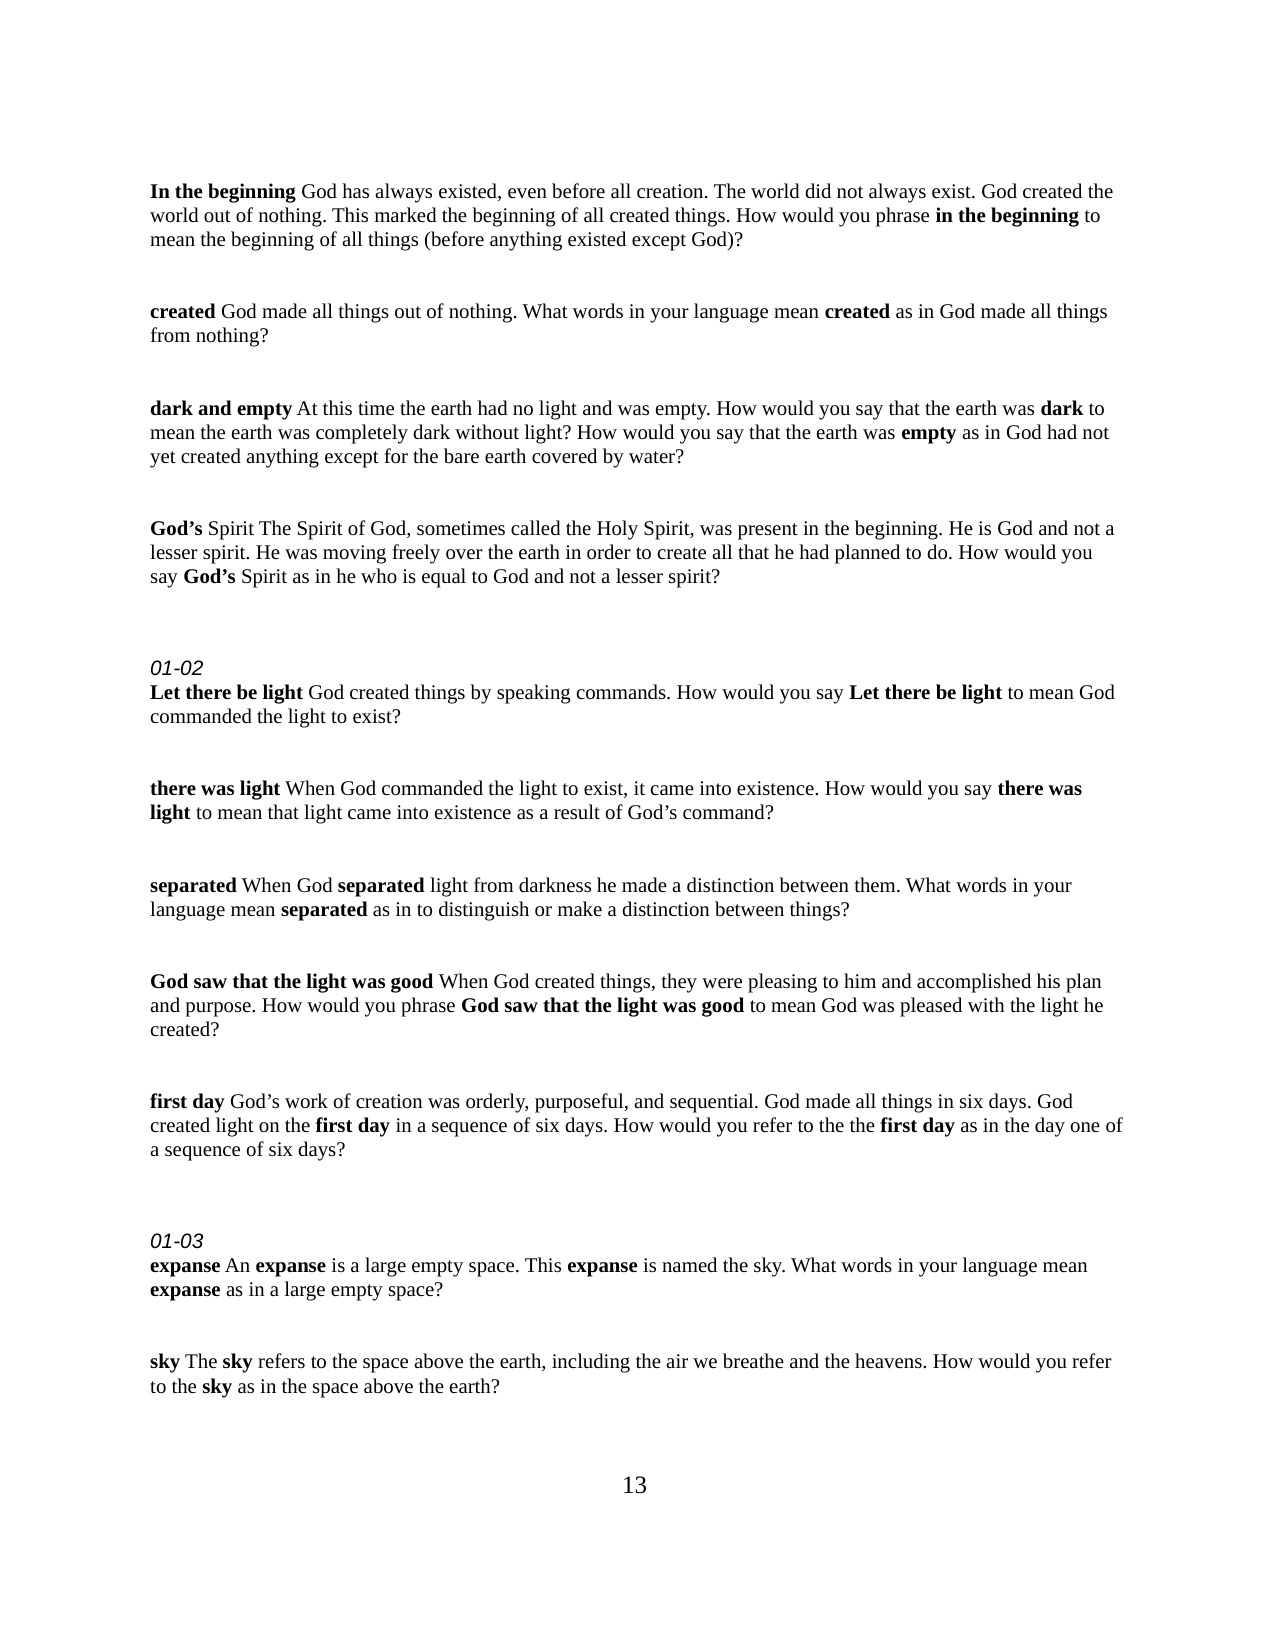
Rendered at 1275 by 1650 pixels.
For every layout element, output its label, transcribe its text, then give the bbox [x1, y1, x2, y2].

text sky The sky refers to the space above the earth, including the air we breathe and the heavens. How would you refer to the sky as in the space above the earth? [150, 1349, 1125, 1398]
text Let there be light God created things by speaking commands. How would you say Let there be light to mean God commanded the light to exist? [150, 680, 1125, 728]
text separated When God separated light from darkness he made a distinction between them. What words in your language mean separated as in to distinguish or make a distinction between things? [150, 872, 1125, 921]
subtitle 01-03 [150, 1229, 1125, 1253]
subtitle 01-02 [150, 656, 1125, 680]
text created God made all things out of nothing. What words in your language mean created as in God made all things from nothing? [150, 299, 1125, 347]
text dark and empty At this time the earth had no light and was empty. How would you say that the earth was dark to mean the earth was completely dark without light? How would you say that the earth was empty as in God had not yet created anything except for the bare earth covered by water? [150, 396, 1125, 468]
text In the beginning God has always existed, even before all creation. The world did not always exist. God created the world out of nothing. This marked the beginning of all created things. How would you phrase in the beginning to mean the beginning of all things (before anything existed except God)? [150, 179, 1125, 251]
text there was light When God commanded the light to exist, it came into existence. How would you say there was light to mean that light came into existence as a result of God’s command? [150, 776, 1125, 824]
text first day God’s work of creation was orderly, purposeful, and sequential. God made all things in six days. God created light on the first day in a sequence of six days. How would you refer to the the first day as in the day one of a sequence of six days? [150, 1089, 1125, 1161]
text expanse An expanse is a large empty space. This expanse is named the sky. What words in your language mean expanse as in a large empty space? [150, 1253, 1125, 1301]
text God saw that the light was good When God created things, they were pleasing to him and accomplished his plan and purpose. How would you phrase God saw that the light was good to mean God was pleased with the light he created? [150, 969, 1125, 1041]
text God’s Spirit The Spirit of God, sometimes called the Holy Spirit, was present in the beginning. He is God and not a lesser spirit. He was moving freely over the earth in order to create all that he had planned to do. How would you say God’s Spirit as in he who is equal to God and not a lesser spirit? [150, 516, 1125, 588]
